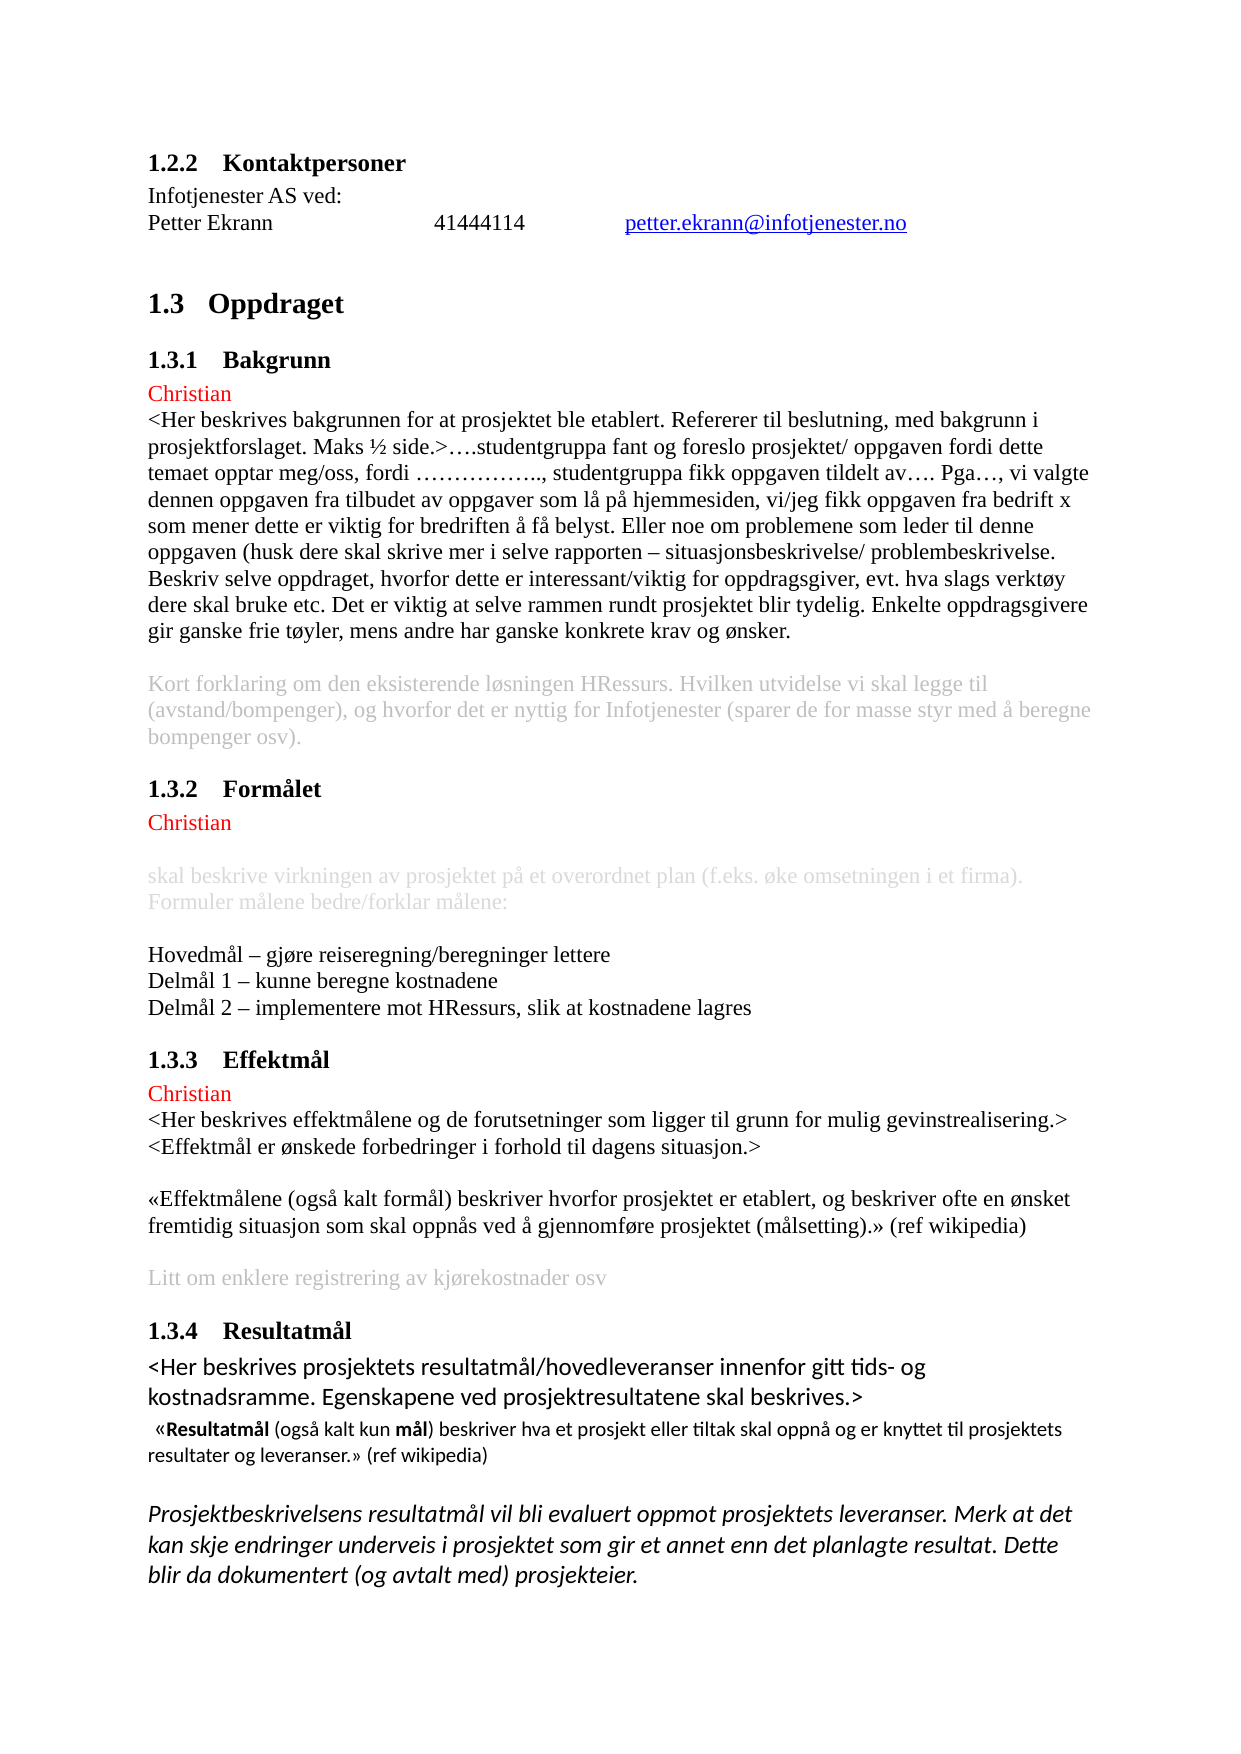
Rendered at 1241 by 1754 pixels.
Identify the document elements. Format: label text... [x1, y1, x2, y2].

subtitle Effektmål [148, 1045, 1093, 1074]
text Prosjektbeskrivelsens resultatmål vil bli evaluert oppmot prosjektets leveranser. Merk at det kan skje endringer underveis i prosjektet som gir et annet enn det planlagte resultat. Dette blir da dokumentert (og avtalt med) prosjekteier. [148, 1498, 1093, 1590]
text Delmål 1 – kunne beregne kostnadene [148, 967, 1093, 994]
text Christian [148, 1080, 1093, 1106]
text <Her beskrives bakgrunnen for at prosjektet ble etablert. Refererer til beslutning, med bakgrunn i prosjektforslaget. Maks ½ side.>….studentgruppa fant og foreslo prosjektet/ oppgaven fordi dette temaet opptar meg/oss, fordi …………….., studentgruppa fikk oppgaven tildelt av…. Pga…, vi valgte dennen oppgaven fra tilbudet av oppgaver som lå på hjemmesiden, vi/jeg fikk oppgaven fra bedrift x som mener dette er viktig for bredriften å få belyst. Eller noe om problemene som leder til denne oppgaven (husk dere skal skrive mer i selve rapporten – situasjonsbeskrivelse/ problembeskrivelse. [148, 407, 1093, 565]
subtitle Bakgrunn [148, 345, 1093, 374]
text «Resultatmål (også kalt kun mål) beskriver hva et prosjekt eller tiltak skal oppnå og er knyttet til prosjektets resultater og leveranser.» (ref wikipedia) [148, 1412, 1093, 1468]
text <Her beskrives effektmålene og de forutsetninger som ligger til grunn for mulig gevinstrealisering.> [148, 1106, 1093, 1133]
text Christian skal beskrive virkningen av prosjektet på et overordnet plan (f.eks. øke omsetningen i et firma). Formuler målene bedre/forklar målene: Hovedmål – gjøre reiseregning/beregninger lettere [148, 809, 1093, 967]
text Beskriv selve oppdraget, hvorfor dette er interessant/viktig for oppdragsgiver, evt. hva slags verktøy dere skal bruke etc. Det er viktig at selve rammen rundt prosjektet blir tydelig. Enkelte oppdragsgivere gir ganske frie tøyler, mens andre har ganske konkrete krav og ønsker. Kort forklaring om den eksisterende løsningen HRessurs. Hvilken utvidelse vi skal legge til (avstand/bompenger), og hvorfor det er nyttig for Infotjenester (sparer de for masse styr med å beregne bompenger osv). [148, 565, 1093, 749]
text Christian [148, 380, 1093, 407]
text «Effektmålene (også kalt formål) beskriver hvorfor prosjektet er etablert, og beskriver ofte en ønsket fremtidig situasjon som skal oppnås ved å gjennomføre prosjektet (målsetting).» (ref wikipedia) Litt om enklere registrering av kjørekostnader osv [148, 1185, 1093, 1291]
subtitle Kontaktpersoner [148, 148, 1093, 176]
subtitle Resultatmål [148, 1316, 1093, 1344]
text Infotjenester AS ved: Petter Ekrann 41444114 petter.ekrann@infotjenester.no [148, 183, 1093, 235]
subtitle Formålet [148, 774, 1093, 803]
text <Her beskrives prosjektets resultatmål/hovedleveranser innenfor gitt tids- og kostnadsramme. Egenskapene ved prosjektresultatene skal beskrives.> [148, 1351, 1093, 1412]
subtitle Oppdraget [148, 287, 1093, 320]
text Delmål 2 – implementere mot HRessurs, slik at kostnadene lagres [148, 994, 1093, 1020]
text <Effektmål er ønskede forbedringer i forhold til dagens situasjon.> [148, 1133, 1093, 1159]
